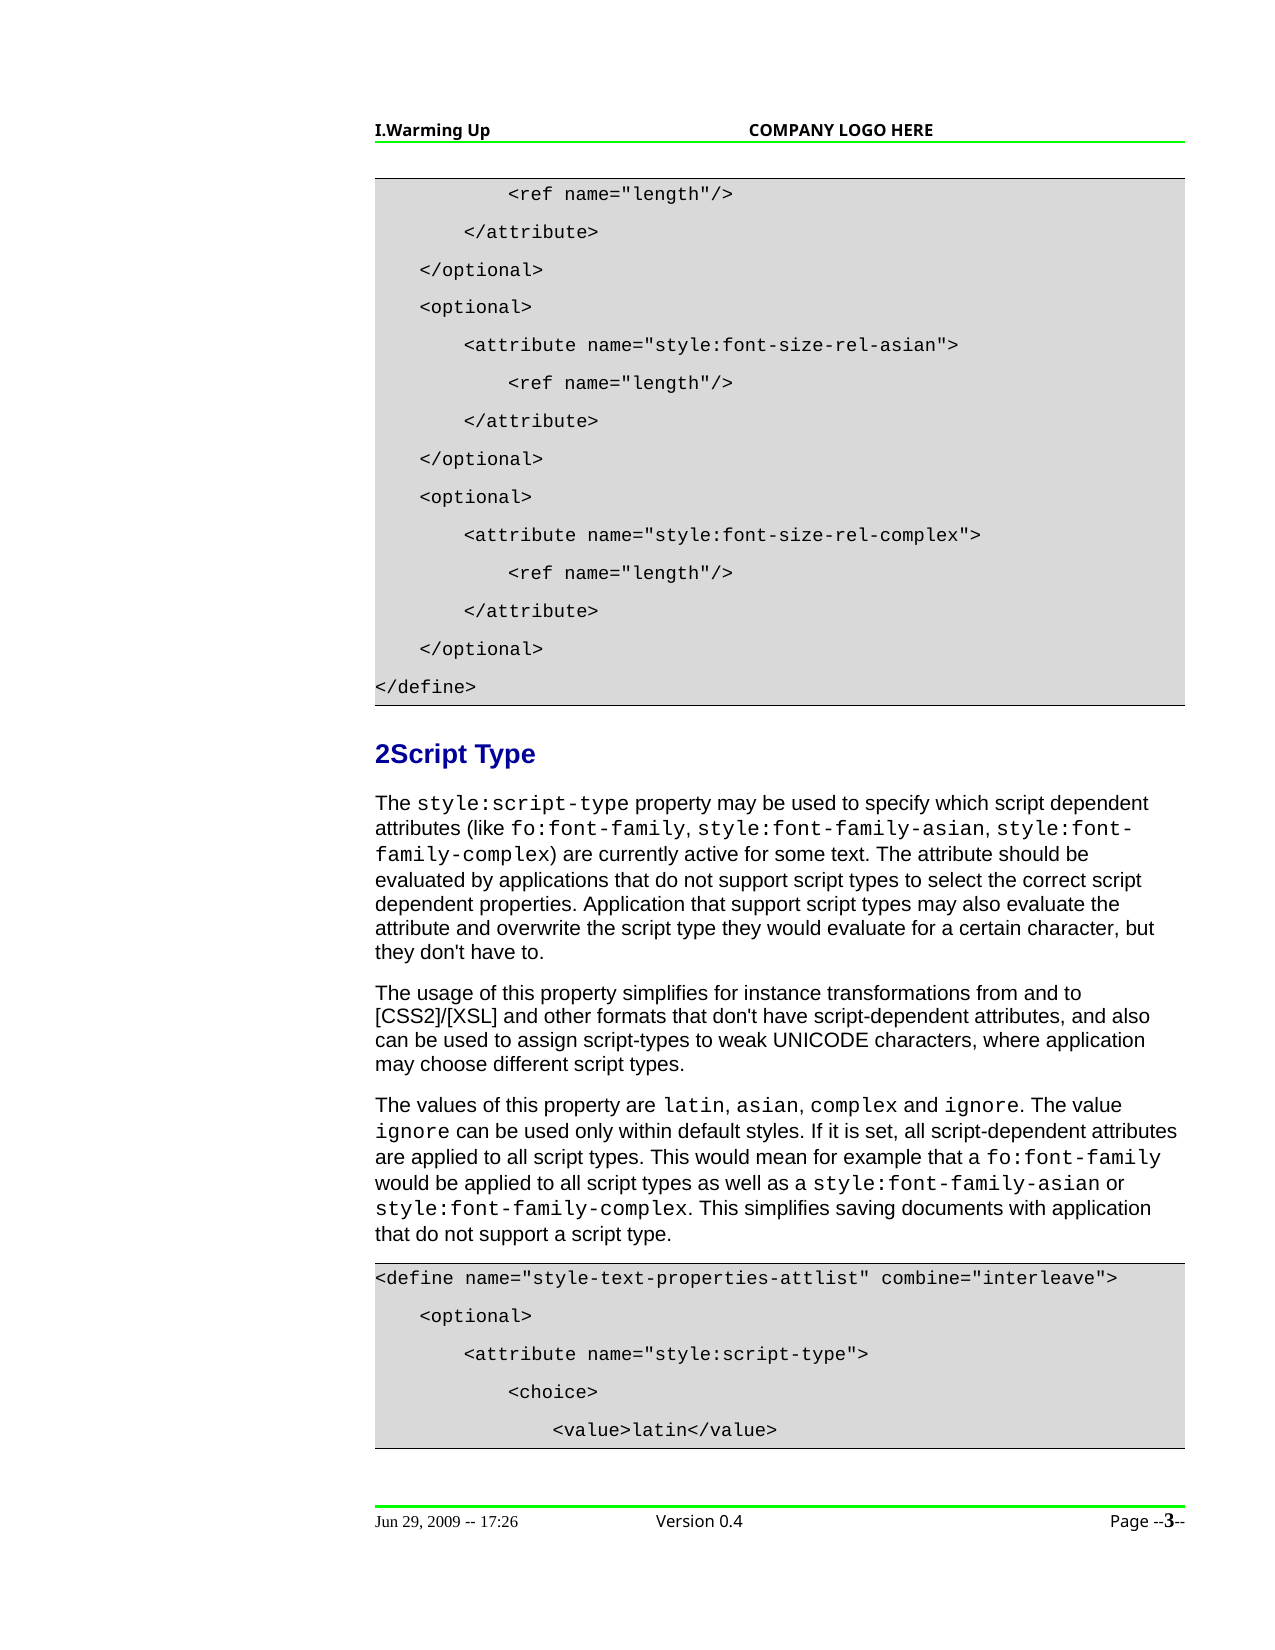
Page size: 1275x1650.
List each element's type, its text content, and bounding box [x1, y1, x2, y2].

text </optional> [375, 443, 1185, 471]
text <optional> [375, 1301, 1185, 1328]
text <ref name="length"/> [375, 368, 1185, 395]
text <ref name="length"/> [375, 557, 1185, 585]
text </attribute> [375, 406, 1185, 433]
text <attribute name="style:script-type"> [375, 1338, 1185, 1366]
text </define> [375, 671, 1185, 705]
text The style:script-type property may be used to specify which script dependent attributes (like fo:font-family, style:font-family-asian, style:font-family-complex) are currently active for some text. The attribute should be evaluated by applications that do not support script types to select the correct script dependent properties. Application that support script types may also evaluate the attribute and overwrite the script type they would evaluate for a certain character, but they don't have to. [375, 790, 1185, 964]
text <choice> [375, 1376, 1185, 1404]
text <optional> [375, 292, 1185, 319]
text <value>latin</value> [375, 1414, 1185, 1448]
text <attribute name="style:font-size-rel-asian"> [375, 330, 1185, 357]
text </attribute> [375, 595, 1185, 623]
text <ref name="length"/> [375, 179, 1185, 206]
text </optional> [375, 633, 1185, 661]
text <define name="style-text-properties-attlist" combine="interleave"> [375, 1264, 1185, 1290]
text </attribute> [375, 216, 1185, 244]
text The values of this property are latin, asian, complex and ignore. The value ignore can be used only within default styles. If it is set, all script-dependent attributes are applied to all script types. This would mean for example that a fo:font-family would be applied to all script types as well as a style:font-family-asian or style:font-family-complex. This simplifies saving documents with application that do not support a script type. [375, 1093, 1185, 1246]
text <optional> [375, 481, 1185, 509]
subtitle Script Type [375, 738, 1185, 769]
text <attribute name="style:font-size-rel-complex"> [375, 519, 1185, 547]
text </optional> [375, 254, 1185, 282]
text The usage of this property simplifies for instance transformations from and to [CSS2]/[XSL] and other formats that don't have script-dependent attributes, and also can be used to assign script-types to weak UNICODE characters, where application may choose different script types. [375, 980, 1185, 1076]
